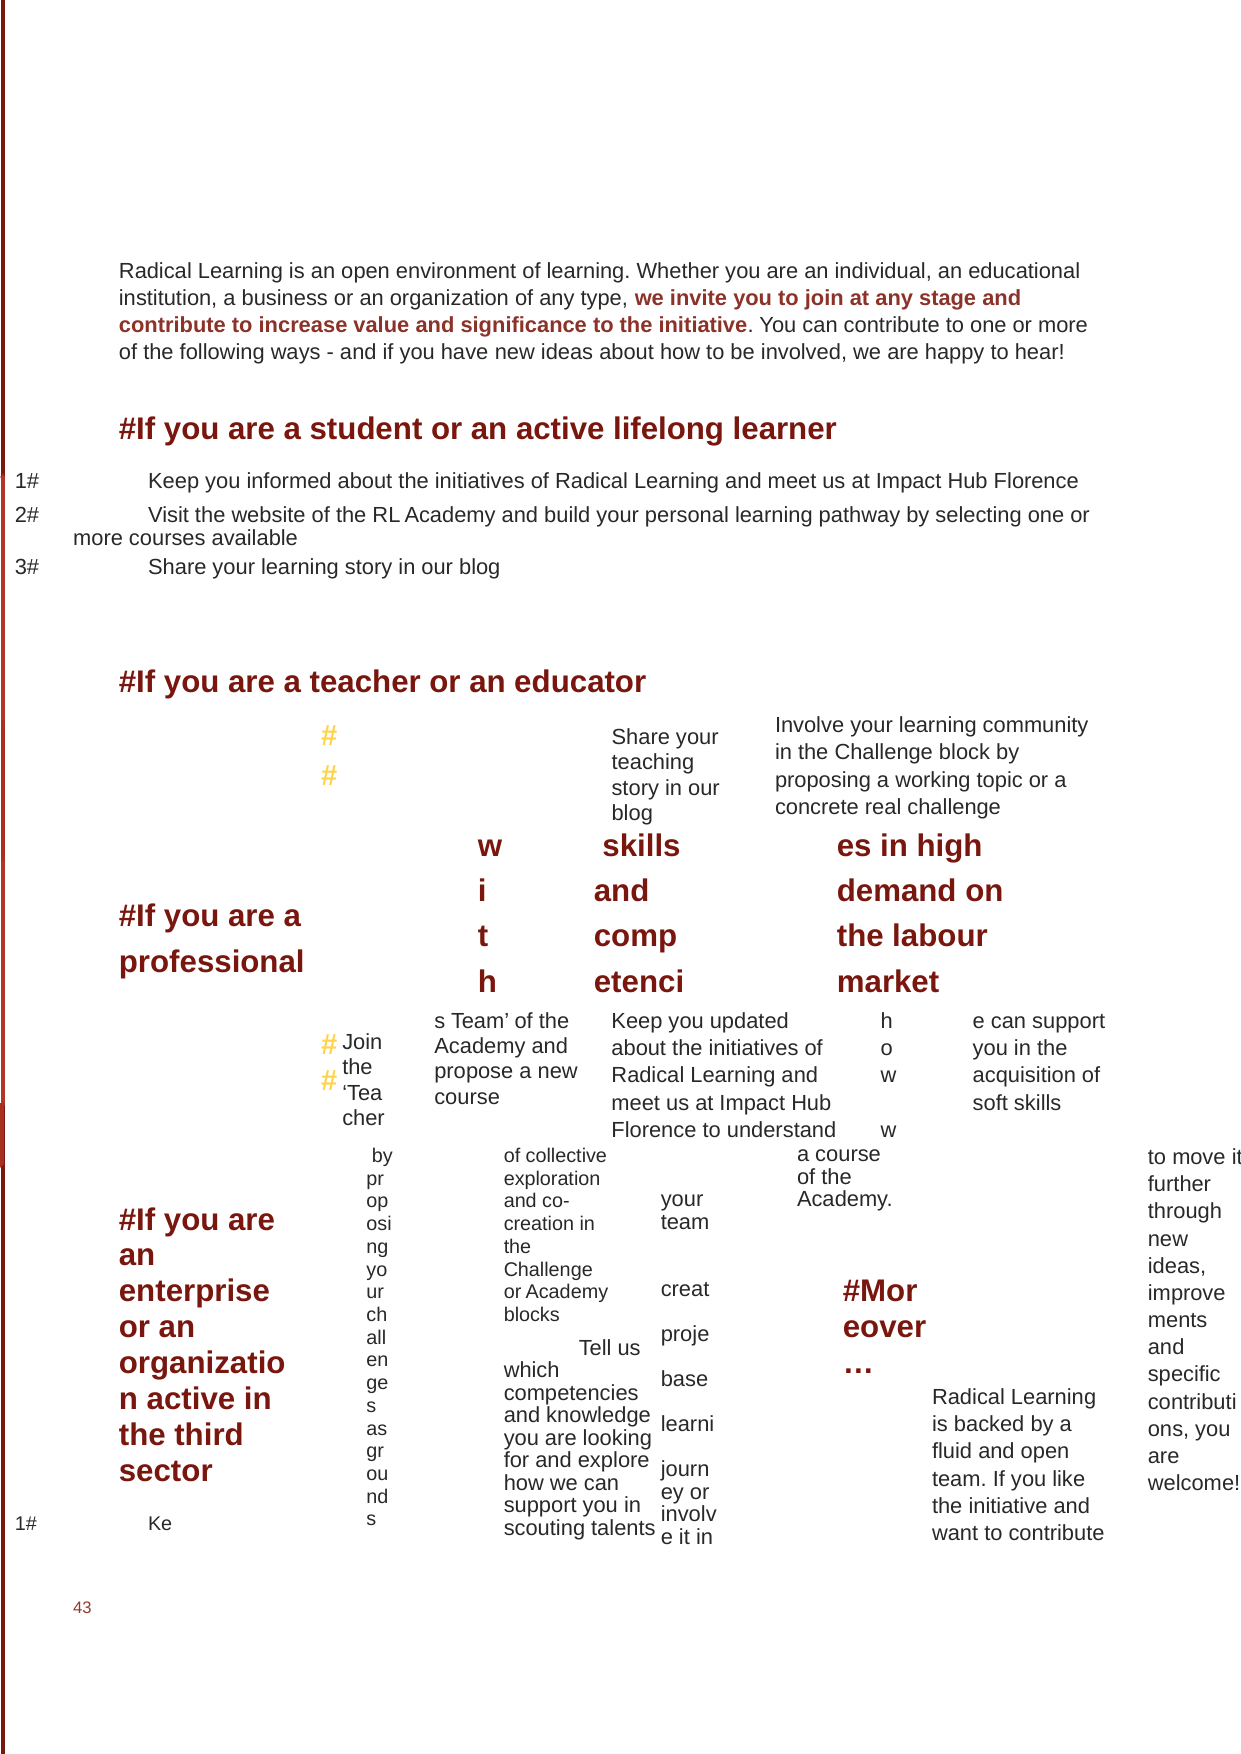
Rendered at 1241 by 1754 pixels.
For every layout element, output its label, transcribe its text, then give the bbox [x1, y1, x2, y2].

text Keep you updated about the initiatives of Radical Learning and meet us at Impact Hub Florence to understand how we can support you in the acquisition of soft skills [972, 1008, 1112, 1115]
text #If you are a student or an active lifelong learner [119, 410, 1150, 446]
list Keep an active role by proposing your challenges as grounds of collective exploration and co-creation in the Challenge or Academy blocks [14, 1512, 178, 1535]
list Tell us which competencies and knowledge you are looking for and explore how we can support you in scouting talents [503, 1337, 665, 1540]
text Share your teaching story in our blog [611, 724, 733, 825]
text # [321, 1027, 342, 1061]
text # [321, 758, 611, 791]
text Radical Learning is backed by a fluid and open team. If you like the initiative and want to contribute to move it further through new ideas, improvements and specific contributions, you are welcome! [1148, 1144, 1240, 1495]
text # [321, 718, 611, 751]
text Involve your learning community in the Challenge block by proposing a working topic or a concrete real challenge [775, 712, 1092, 819]
text #If you are an enterprise or an organization active in the third sector [119, 1201, 288, 1488]
text s Team’ of the Academy and propose a new course [434, 1008, 611, 1109]
text 43 [73, 1598, 252, 1617]
text Join the ‘Teacher [342, 1029, 392, 1130]
list Involve your team in a co-created, project-based learning journey or involve it in a course of the Academy. [776, 1144, 897, 1211]
list Keep an active role by proposing your challenges as grounds of collective exploration and co-creation in the Challenge or Academy blocks [345, 1144, 393, 1530]
text Radical Learning is an open environment of learning. Whether you are an individual, an educational institution, a business or an organization of any type, we invite you to join at any stage and contribute to increase value and significance to the initiative. You can contribute to one or more of the following ways - and if you have new ideas about how to be involved, we are happy to hear! [119, 257, 1108, 364]
list Keep you informed about the initiatives of Radical Learning and meet us at Impact Hub Florence [14, 471, 1119, 493]
text #Moreover… [843, 1272, 934, 1380]
picture [0, 0, 6, 1754]
text #If you are a teacher or an educator [119, 663, 1150, 699]
text #If you are a professional with skills and competencies in high demand on the labour market [594, 827, 693, 999]
text #If you are a professional with skills and competencies in high demand on the labour market [119, 897, 334, 979]
list Keep an active role by proposing your challenges as grounds of collective exploration and co-creation in the Challenge or Academy blocks [503, 1144, 608, 1326]
text #If you are a professional with skills and competencies in high demand on the labour market [837, 827, 1052, 999]
text # [321, 1063, 342, 1096]
list Share your learning story in our blog [14, 554, 1150, 579]
list Visit the website of the RL Academy and build your personal learning pathway by selecting one or more courses available [14, 505, 1112, 550]
text Keep you updated about the initiatives of Radical Learning and meet us at Impact Hub Florence to understand how we can support you in the acquisition of soft skills [611, 1008, 843, 1142]
